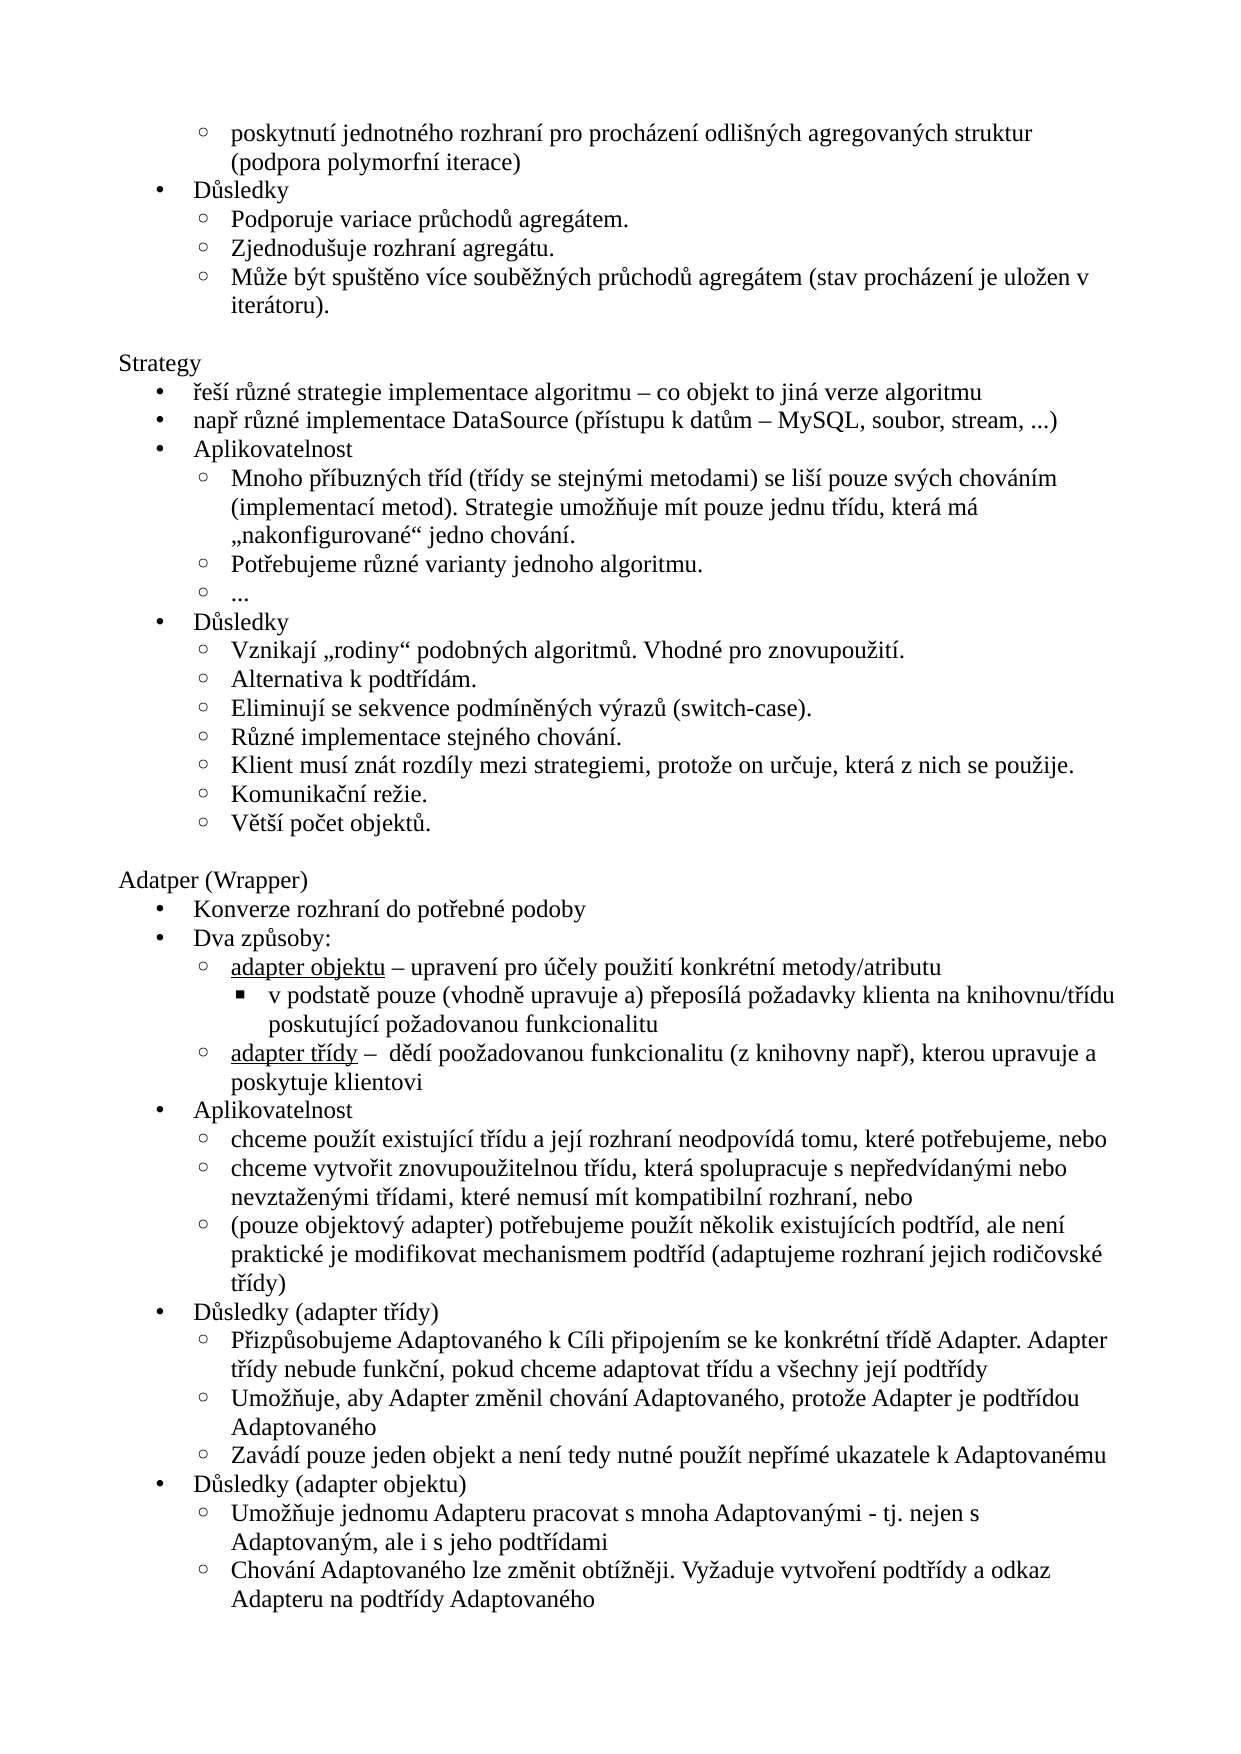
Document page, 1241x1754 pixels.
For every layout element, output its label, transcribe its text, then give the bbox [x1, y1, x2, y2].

list Potřebujeme různé varianty jednoho algoritmu. [193, 549, 1122, 578]
text Adatper (Wrapper) [118, 866, 1122, 894]
list Vznikají „rodiny“ podobných algoritmů. Vhodné pro znovupoužití. [193, 636, 1122, 664]
list adapter třídy – dědí poožadovanou funkcionalitu (z knihovny např), kterou upravuje a poskytuje klientovi [193, 1038, 1122, 1096]
list poskytnutí jednotného rozhraní pro procházení odlišných agregovaných struktur (podpora polymorfní iterace) [193, 118, 1122, 176]
list Eliminují se sekvence podmíněných výrazů (switch-case). [193, 693, 1122, 722]
list chceme použít existující třídu a její rozhraní neodpovídá tomu, které potřebujeme, nebo [193, 1124, 1122, 1153]
list adapter objektu – upravení pro účely použití konkrétní metody/atributu [193, 952, 1122, 981]
list Podporuje variace průchodů agregátem. [193, 204, 1122, 233]
list Důsledky (adapter třídy) [156, 1297, 1122, 1326]
list Konverze rozhraní do potřebné podoby [156, 894, 1122, 923]
list Může být spuštěno více souběžných průchodů agregátem (stav procházení je uložen v iterátoru). [193, 262, 1122, 319]
list řeší různé strategie implementace algoritmu – co objekt to jiná verze algoritmu [156, 377, 1122, 406]
list Aplikovatelnost [156, 1096, 1122, 1124]
list v podstatě pouze (vhodně upravuje a) přeposílá požadavky klienta na knihovnu/třídu poskutující požadovanou funkcionalitu [231, 981, 1122, 1038]
list Větší počet objektů. [193, 808, 1122, 837]
list Chování Adaptovaného lze změnit obtížněji. Vyžaduje vytvoření podtřídy a odkaz Adapteru na podtřídy Adaptovaného [193, 1556, 1122, 1613]
list Mnoho příbuzných tříd (třídy se stejnými metodami) se liší pouze svých chováním (implementací metod). Strategie umožňuje mít pouze jednu třídu, která má „nakonfigurované“ jedno chování. [193, 463, 1122, 549]
list Komunikační režie. [193, 779, 1122, 808]
list Alternativa k podtřídám. [193, 664, 1122, 693]
list Klient musí znát rozdíly mezi strategiemi, protože on určuje, která z nich se použije. [193, 751, 1122, 779]
list Důsledky [156, 176, 1122, 204]
list Různé implementace stejného chování. [193, 722, 1122, 751]
list např různé implementace DataSource (přístupu k datům – MySQL, soubor, stream, ...) [156, 406, 1122, 434]
list Umožňuje jednomu Adapteru pracovat s mnoha Adaptovanými - tj. nejen s Adaptovaným, ale i s jeho podtřídami [193, 1498, 1122, 1556]
list Umožňuje, aby Adapter změnil chování Adaptovaného, protože Adapter je podtřídou Adaptovaného [193, 1383, 1122, 1441]
list Zjednodušuje rozhraní agregátu. [193, 233, 1122, 262]
list Aplikovatelnost [156, 434, 1122, 463]
list Důsledky (adapter objektu) [156, 1469, 1122, 1498]
list Dva způsoby: [156, 923, 1122, 952]
list Zavádí pouze jeden objekt a není tedy nutné použít nepřímé ukazatele k Adaptovanému [193, 1441, 1122, 1469]
text Strategy [118, 348, 1122, 377]
list ... [193, 578, 1122, 607]
list Přizpůsobujeme Adaptovaného k Cíli připojením se ke konkrétní třídě Adapter. Adapter třídy nebude funkční, pokud chceme adaptovat třídu a všechny její podtřídy [193, 1326, 1122, 1383]
list Důsledky [156, 607, 1122, 636]
list (pouze objektový adapter) potřebujeme použít několik existujících podtříd, ale není praktické je modifikovat mechanismem podtříd (adaptujeme rozhraní jejich rodičovské třídy) [193, 1211, 1122, 1297]
list chceme vytvořit znovupoužitelnou třídu, která spolupracuje s nepředvídanými nebo nevztaženými třídami, které nemusí mít kompatibilní rozhraní, nebo [193, 1153, 1122, 1211]
